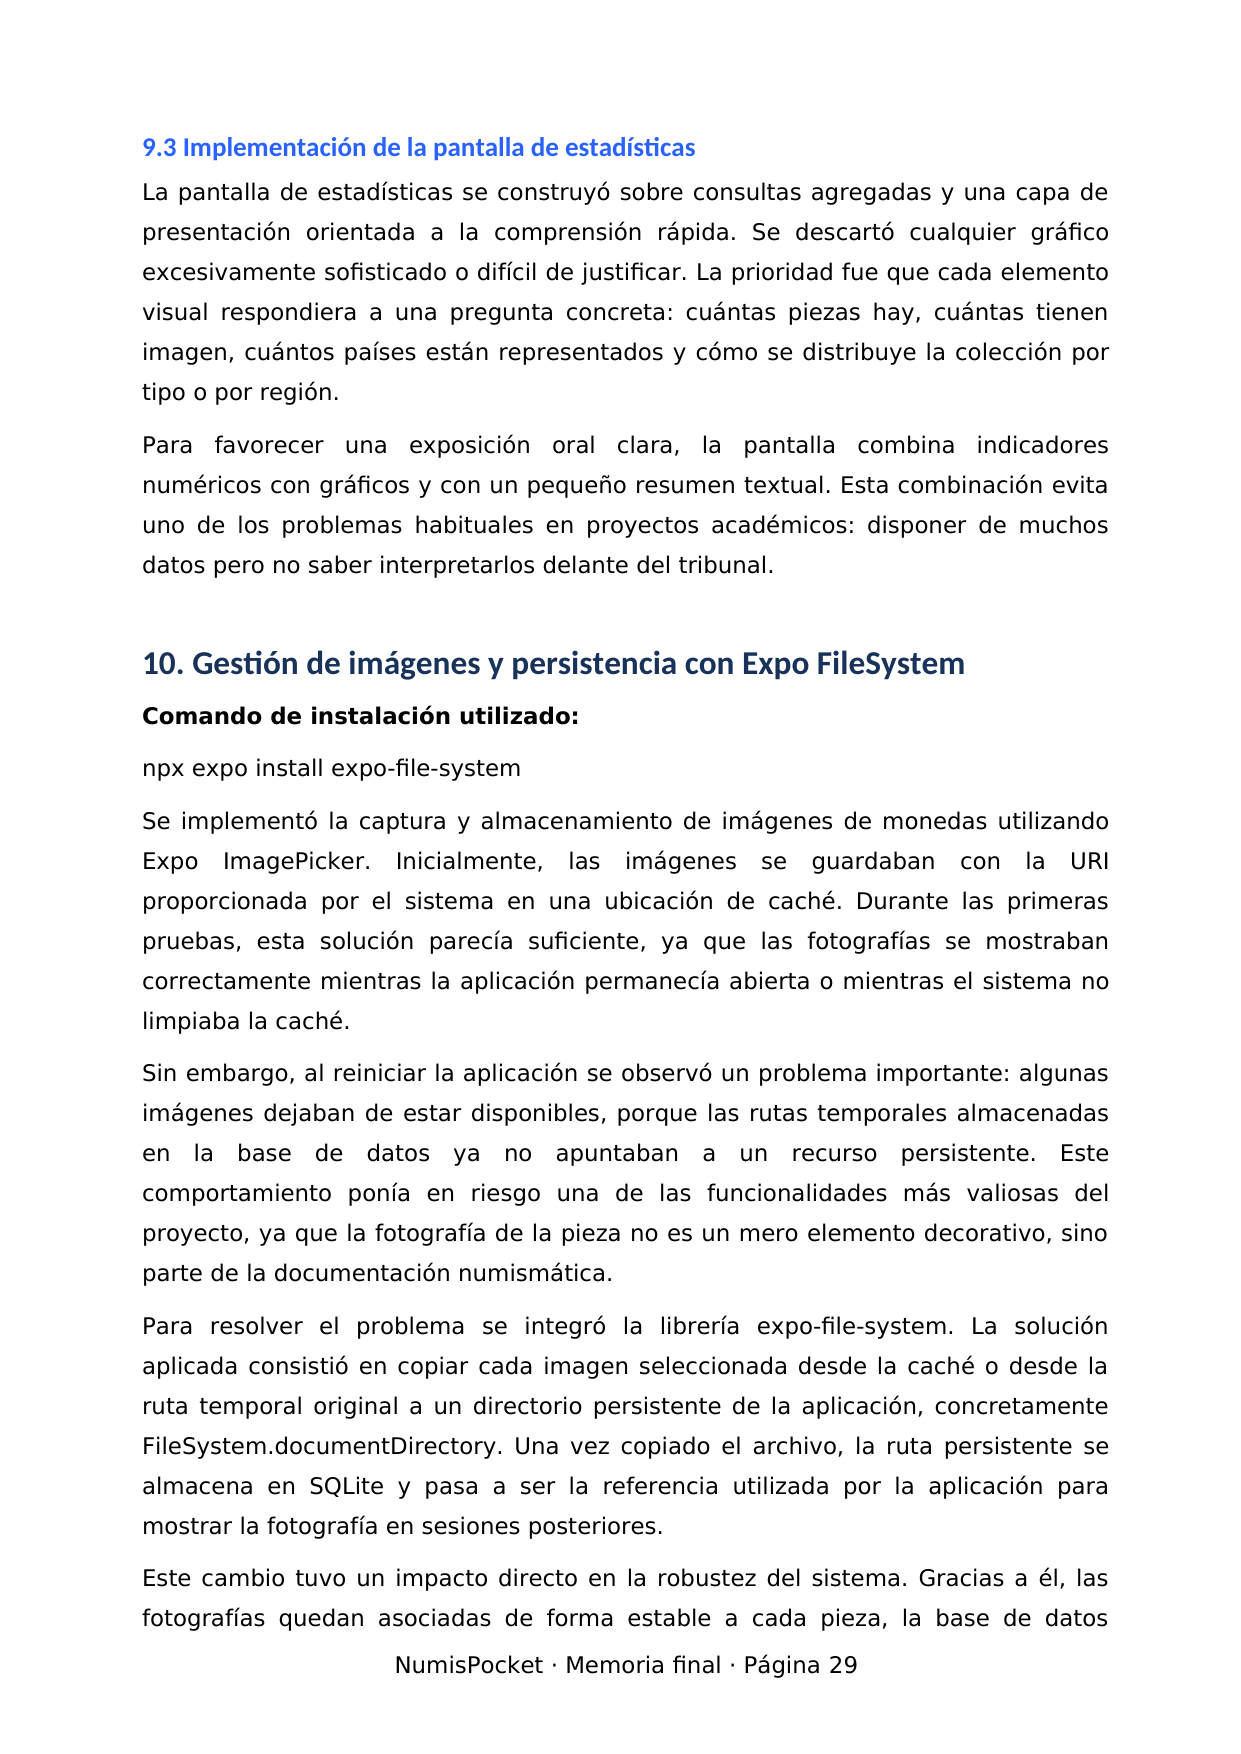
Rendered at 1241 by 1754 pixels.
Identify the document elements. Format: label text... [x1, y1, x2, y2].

subtitle 9.3 Implementación de la pantalla de estadísticas [142, 130, 1110, 163]
text Este cambio tuvo un impacto directo en la robustez del sistema. Gracias a él, las fotografías quedan asociadas de forma estable a cada pieza, la base de datos [142, 1565, 1110, 1632]
subtitle 10. Gestión de imágenes y persistencia con Expo FileSystem [142, 642, 1110, 683]
text npx expo install expo-file-system [142, 755, 1110, 782]
text Para resolver el problema se integró la librería expo-file-system. La solución aplicada consistió en copiar cada imagen seleccionada desde la caché o desde la ruta temporal original a un directorio persistente de la aplicación, concretamente FileSystem.documentDirectory. Una vez copiado el archivo, la ruta persistente se almacena en SQLite y pasa a ser la referencia utilizada por la aplicación para mostrar la fotografía en sesiones posteriores. [142, 1313, 1110, 1539]
text La pantalla de estadísticas se construyó sobre consultas agregadas y una capa de presentación orientada a la comprensión rápida. Se descartó cualquier gráfico excesivamente sofisticado o difícil de justificar. La prioridad fue que cada elemento visual respondiera a una pregunta concreta: cuántas piezas hay, cuántas tienen imagen, cuántos países están representados y cómo se distribuye la colección por tipo o por región. [142, 179, 1110, 406]
text Para favorecer una exposición oral clara, la pantalla combina indicadores numéricos con gráficos y con un pequeño resumen textual. Esta combinación evita uno de los problemas habituales en proyectos académicos: disponer de muchos datos pero no saber interpretarlos delante del tribunal. [142, 432, 1110, 578]
text Se implementó la captura y almacenamiento de imágenes de monedas utilizando Expo ImagePicker. Inicialmente, las imágenes se guardaban con la URI proporcionada por el sistema en una ubicación de caché. Durante las primeras pruebas, esta solución parecía suficiente, ya que las fotografías se mostraban correctamente mientras la aplicación permanecía abierta o mientras el sistema no limpiaba la caché. [142, 808, 1110, 1034]
text Comando de instalación utilizado: [142, 703, 1110, 729]
text Sin embargo, al reiniciar la aplicación se observó un problema importante: algunas imágenes dejaban de estar disponibles, porque las rutas temporales almacenadas en la base de datos ya no apuntaban a un recurso persistente. Este comportamiento ponía en riesgo una de las funcionalidades más valiosas del proyecto, ya que la fotografía de la pieza no es un mero elemento decorativo, sino parte de la documentación numismática. [142, 1060, 1110, 1287]
